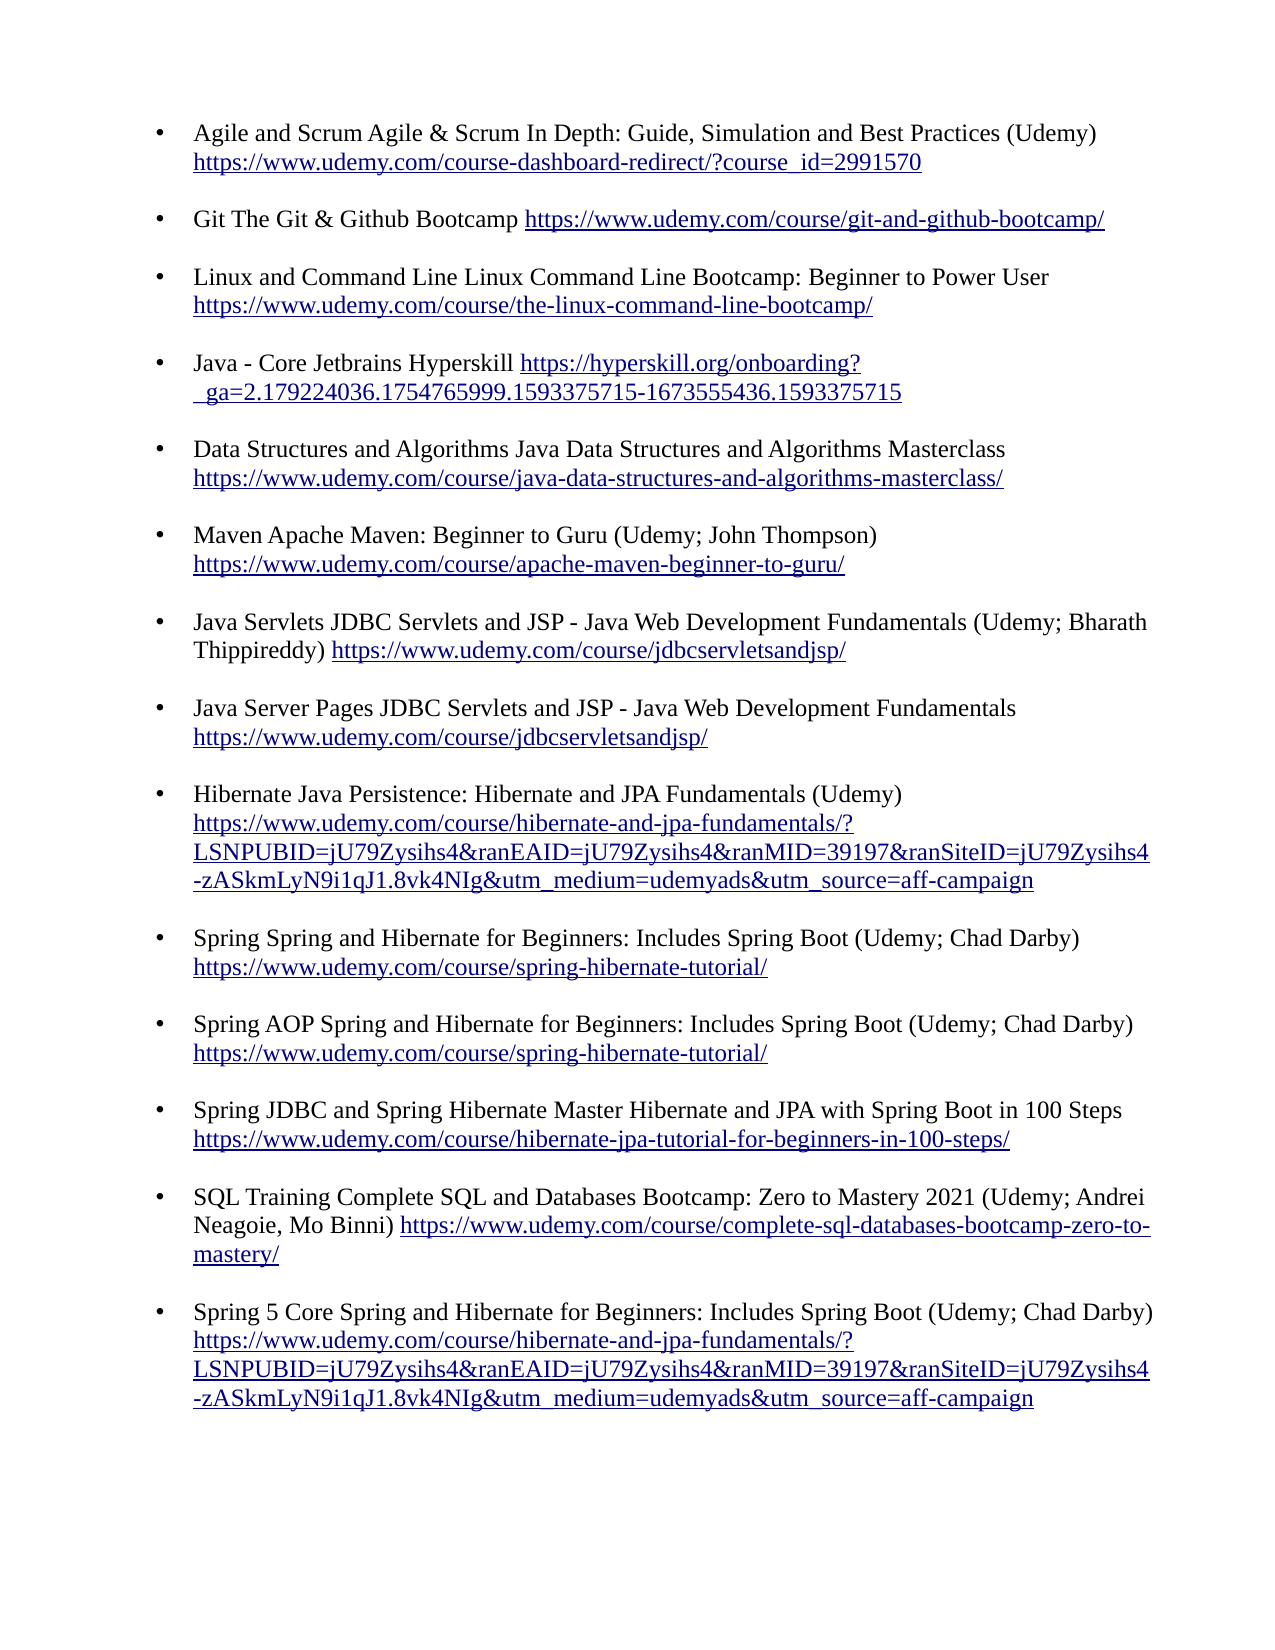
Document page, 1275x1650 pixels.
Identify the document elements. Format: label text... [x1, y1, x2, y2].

list Java Server Pages JDBC Servlets and JSP - Java Web Development Fundamentals https://www.udemy.com/course/jdbcservletsandjsp/ [156, 693, 1157, 779]
list Maven Apache Maven: Beginner to Guru (Udemy; John Thompson) https://www.udemy.com/course/apache-maven-beginner-to-guru/ [156, 521, 1157, 607]
list Spring Spring and Hibernate for Beginners: Includes Spring Boot (Udemy; Chad Darby) https://www.udemy.com/course/spring-hibernate-tutorial/ [156, 923, 1157, 1009]
list Hibernate Java Persistence: Hibernate and JPA Fundamentals (Udemy) https://www.udemy.com/course/hibernate-and-jpa-fundamentals/?LSNPUBID=jU79Zysihs4&ranEAID=jU79Zysihs4&ranMID=39197&ranSiteID=jU79Zysihs4-zASkmLyN9i1qJ1.8vk4NIg&utm_medium=udemyads&utm_source=aff-campaign [156, 779, 1157, 923]
list Spring AOP Spring and Hibernate for Beginners: Includes Spring Boot (Udemy; Chad Darby) https://www.udemy.com/course/spring-hibernate-tutorial/ [156, 1009, 1157, 1096]
list Spring 5 Core Spring and Hibernate for Beginners: Includes Spring Boot (Udemy; Chad Darby) https://www.udemy.com/course/hibernate-and-jpa-fundamentals/?LSNPUBID=jU79Zysihs4&ranEAID=jU79Zysihs4&ranMID=39197&ranSiteID=jU79Zysihs4-zASkmLyN9i1qJ1.8vk4NIg&utm_medium=udemyads&utm_source=aff-campaign [156, 1297, 1157, 1441]
list Java Servlets JDBC Servlets and JSP - Java Web Development Fundamentals (Udemy; Bharath Thippireddy) https://www.udemy.com/course/jdbcservletsandjsp/ [156, 607, 1157, 693]
list Data Structures and Algorithms Java Data Structures and Algorithms Masterclass https://www.udemy.com/course/java-data-structures-and-algorithms-masterclass/ [156, 434, 1157, 521]
list Git The Git & Github Bootcamp https://www.udemy.com/course/git-and-github-bootcamp/ [156, 204, 1157, 262]
list SQL Training Complete SQL and Databases Bootcamp: Zero to Mastery 2021 (Udemy; Andrei Neagoie, Mo Binni) https://www.udemy.com/course/complete-sql-databases-bootcamp-zero-to-mastery/ [156, 1182, 1157, 1297]
list Java - Core Jetbrains Hyperskill https://hyperskill.org/onboarding?_ga=2.179224036.1754765999.1593375715-1673555436.1593375715 [156, 348, 1157, 434]
list Spring JDBC and Spring Hibernate Master Hibernate and JPA with Spring Boot in 100 Steps https://www.udemy.com/course/hibernate-jpa-tutorial-for-beginners-in-100-steps/ [156, 1096, 1157, 1182]
list Agile and Scrum Agile & Scrum In Depth: Guide, Simulation and Best Practices (Udemy) https://www.udemy.com/course-dashboard-redirect/?course_id=2991570 [156, 118, 1157, 204]
list Linux and Command Line Linux Command Line Bootcamp: Beginner to Power User https://www.udemy.com/course/the-linux-command-line-bootcamp/ [156, 262, 1157, 348]
